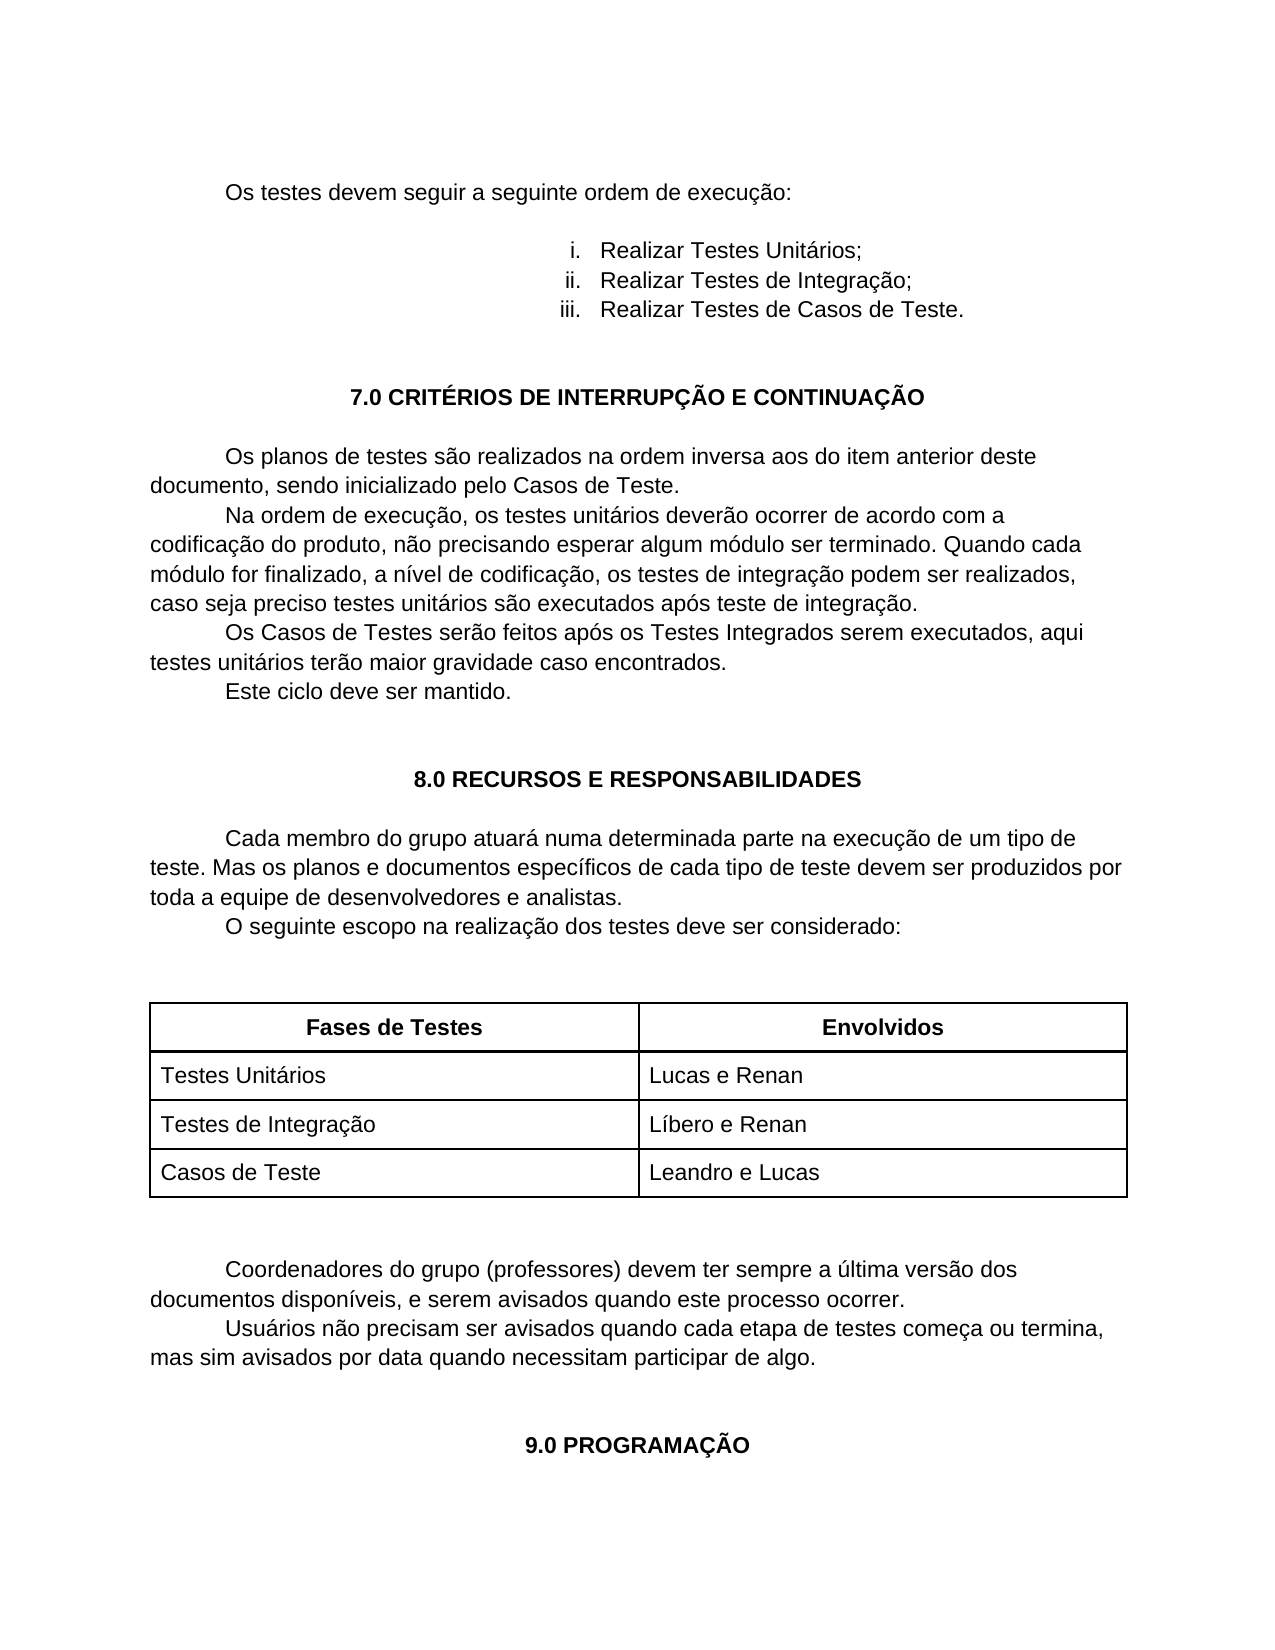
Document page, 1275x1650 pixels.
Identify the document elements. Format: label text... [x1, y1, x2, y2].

text Os testes devem seguir a seguinte ordem de execução: [150, 179, 1125, 205]
list Realizar Testes de Casos de Teste. [375, 297, 1125, 322]
text Este ciclo deve ser mantido. [150, 679, 1125, 704]
text Os planos de testes são realizados na ordem inversa aos do item anterior deste documento, sendo inicializado pelo Casos de Teste. [150, 444, 1125, 499]
text Cada membro do grupo atuará numa determinada parte na execução de um tipo de teste. Mas os planos e documentos específicos de cada tipo de teste devem ser produzidos por toda a equipe de desenvolvedores e analistas. [150, 826, 1125, 910]
table_cell Testes de Integração [151, 1101, 638, 1147]
text Os Casos de Testes serão feitos após os Testes Integrados serem executados, aqui testes unitários terão maior gravidade caso encontrados. [150, 620, 1125, 675]
text 8.0 RECURSOS E RESPONSABILIDADES [150, 767, 1125, 792]
table_cell Líbero e Renan [640, 1101, 1126, 1147]
table_header Envolvidos [640, 1004, 1126, 1050]
text Coordenadores do grupo (professores) devem ter sempre a última versão dos documentos disponíveis, e serem avisados quando este processo ocorrer. [150, 1257, 1125, 1312]
text O seguinte escopo na realização dos testes deve ser considerado: [150, 914, 1125, 939]
text 9.0 PROGRAMAÇÃO [150, 1433, 1125, 1459]
text Na ordem de execução, os testes unitários deverão ocorrer de acordo com a codificação do produto, não precisando esperar algum módulo ser terminado. Quando cada módulo for finalizado, a nível de codificação, os testes de integração podem ser realizados, caso seja preciso testes unitários são executados após teste de integração. [150, 502, 1125, 616]
table_cell Casos de Teste [151, 1150, 638, 1196]
list Realizar Testes Unitários; [375, 238, 1125, 264]
table_cell Lucas e Renan [640, 1053, 1126, 1099]
text 7.0 CRITÉRIOS DE INTERRUPÇÃO E CONTINUAÇÃO [150, 385, 1125, 411]
text Usuários não precisam ser avisados quando cada etapa de testes começa ou termina, mas sim avisados por data quando necessitam participar de algo. [150, 1316, 1125, 1371]
list Realizar Testes de Integração; [375, 267, 1125, 293]
table_cell Testes Unitários [151, 1053, 638, 1099]
table_cell Leandro e Lucas [640, 1150, 1126, 1196]
table_header Fases de Testes [151, 1004, 638, 1050]
